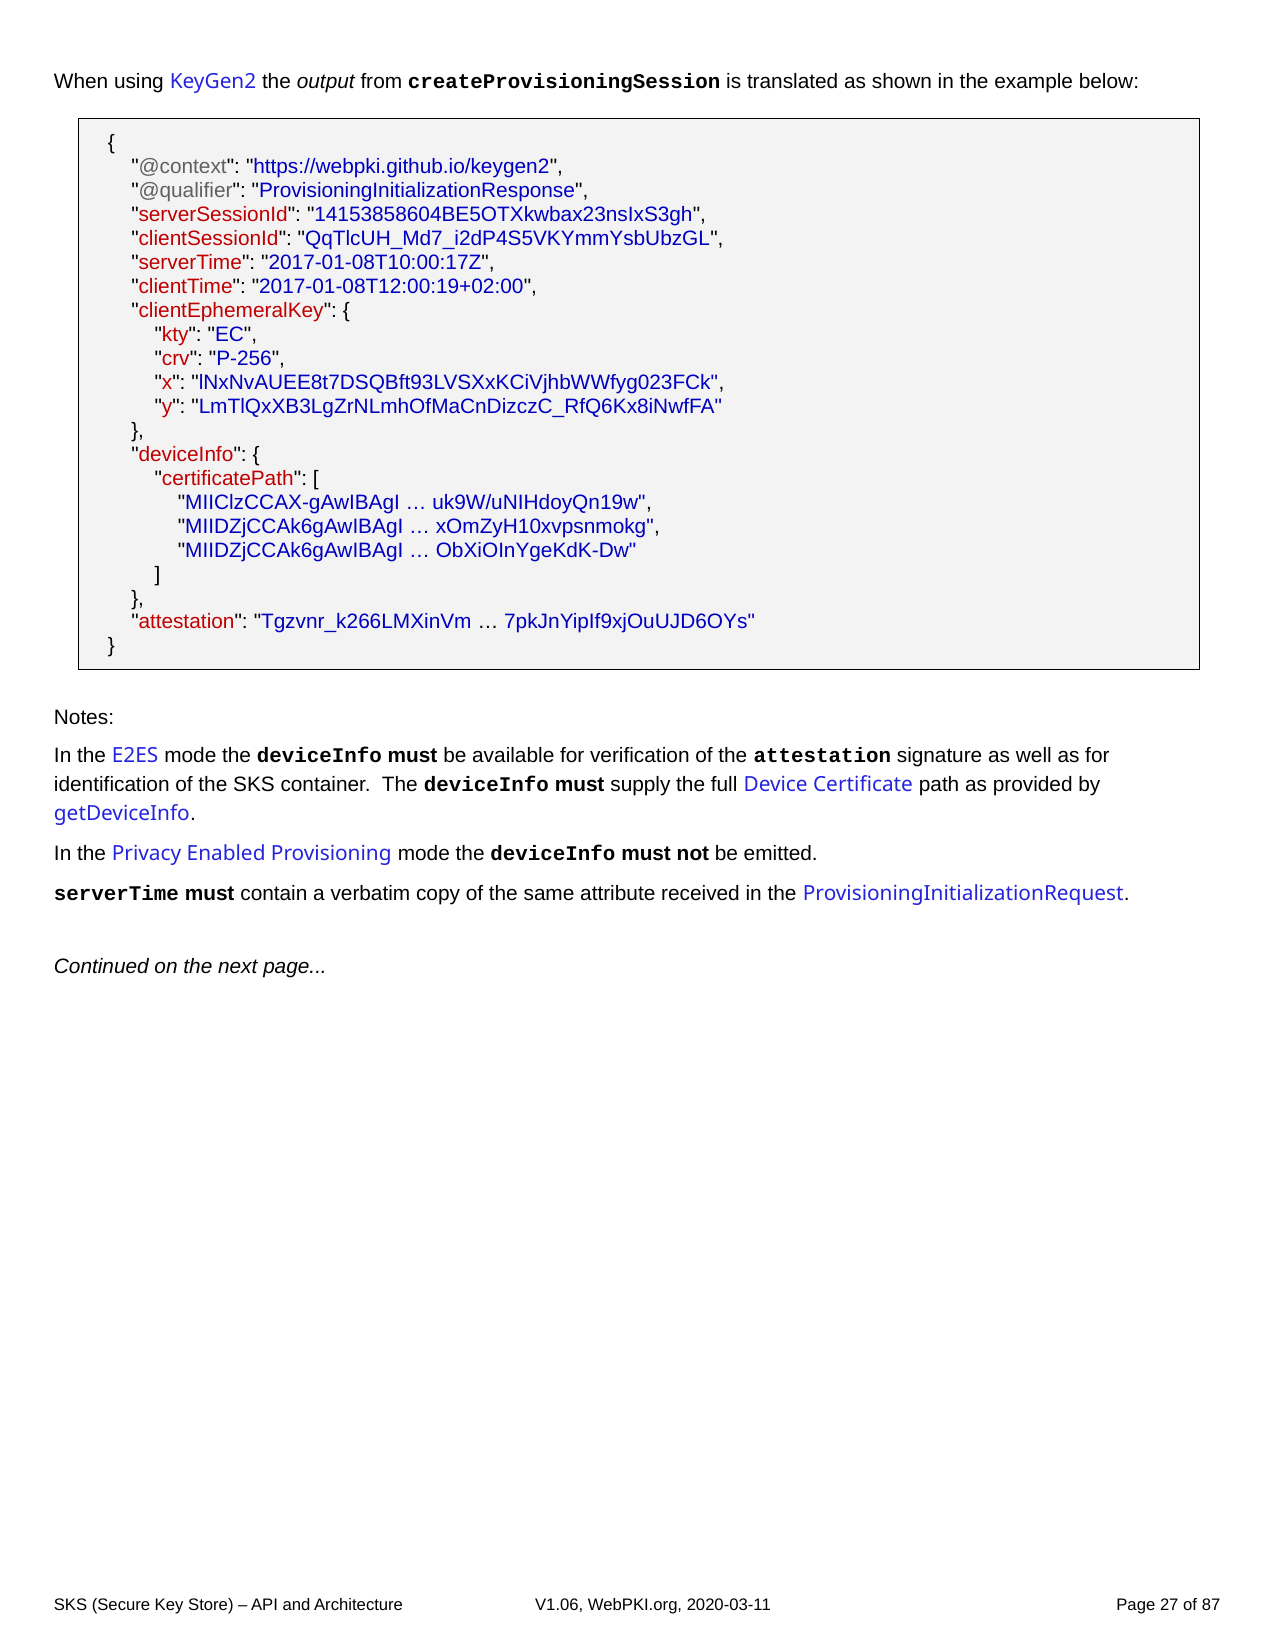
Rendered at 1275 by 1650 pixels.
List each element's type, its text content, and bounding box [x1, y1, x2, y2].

table_header { "@context": "https://webpki.github.io/keygen2", "@qualifier": "ProvisioningInitializationResponse", "serverSessionId": "14153858604BE5OTXkwbax23nsIxS3gh", "clientSessionId": "QqTlcUH_Md7_i2dP4S5VKYmmYsbUbzGL", "serverTime": "2017-01-08T10:00:17Z", "clientTime": "2017-01-08T12:00:19+02:00", "clientEphemeralKey": { "kty": "EC", "crv": "P-256", "x": "lNxNvAUEE8t7DSQBft93LVSXxKCiVjhbWWfyg023FCk", "y": "LmTlQxXB3LgZrNLmhOfMaCnDizczC_RfQ6Kx8iNwfFA" }, "deviceInfo": { "certificatePath": [ "MIIClzCCAX-gAwIBAgI … uk9W/uNIHdoyQn19w", "MIIDZjCCAk6gAwIBAgI … xOmZyH10xvpsnmokg", "MIIDZjCCAk6gAwIBAgI … ObXiOInYgeKdK-Dw" ] }, "attestation": "Tgzvnr_k266LMXinVm … 7pkJnYipIf9xjOuUJD6OYs" } [79, 119, 1199, 669]
text Continued on the next page... [54, 954, 1221, 978]
text Notes: [54, 705, 1221, 729]
text serverTime must contain a verbatim copy of the same attribute received in the ProvisioningInitializationRequest. [54, 878, 1221, 907]
text When using KeyGen2 the output from createProvisioningSession is translated as shown in the example below: [54, 66, 1221, 118]
text In the E2ES mode the deviceInfo must be available for verification of the attestation signature as well as for identification of the SKS container. The deviceInfo must supply the full Device Certificate path as provided by getDeviceInfo. [54, 741, 1221, 826]
text In the Privacy Enabled Provisioning mode the deviceInfo must not be emitted. [54, 838, 1221, 866]
